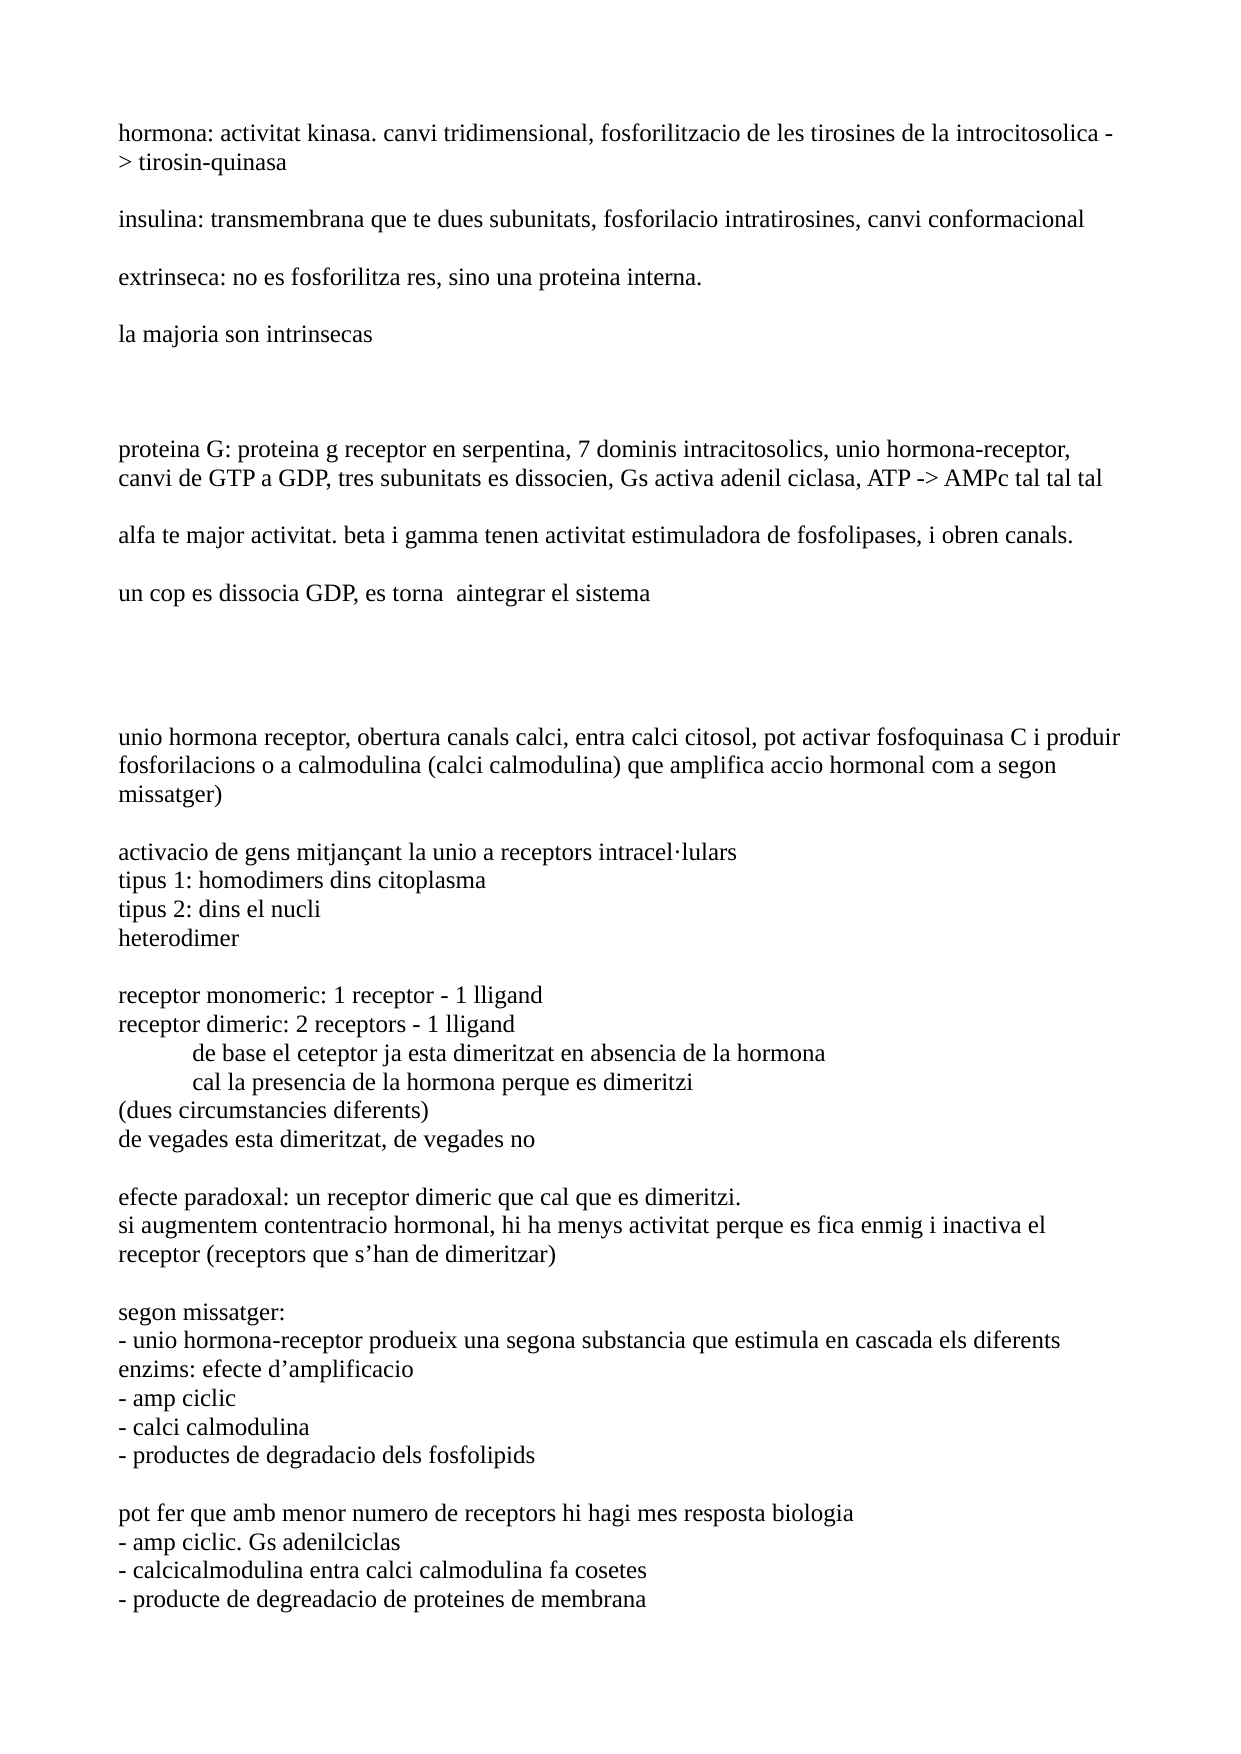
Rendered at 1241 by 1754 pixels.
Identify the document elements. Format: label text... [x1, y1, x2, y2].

text hormona: activitat kinasa. canvi tridimensional, fosforilitzacio de les tirosines de la introcitosolica -> tirosin-quinasa [118, 118, 1122, 176]
text proteina G: proteina g receptor en serpentina, 7 dominis intracitosolics, unio hormona-receptor, canvi de GTP a GDP, tres subunitats es dissocien, Gs activa adenil ciclasa, ATP -> AMPc tal tal tal [118, 434, 1122, 492]
text - calcicalmodulina entra calci calmodulina fa cosetes [118, 1556, 1122, 1584]
text receptor monomeric: 1 receptor - 1 lligand [118, 981, 1122, 1009]
text - unio hormona-receptor produeix una segona substancia que estimula en cascada els diferents enzims: efecte d’amplificacio [118, 1326, 1122, 1383]
text pot fer que amb menor numero de receptors hi hagi mes resposta biologia [118, 1498, 1122, 1527]
text (dues circumstancies diferents) [118, 1096, 1122, 1124]
text activacio de gens mitjançant la unio a receptors intracel·lulars [118, 837, 1122, 866]
text de base el ceteptor ja esta dimeritzat en absencia de la hormona [118, 1038, 1122, 1067]
text un cop es dissocia GDP, es torna aintegrar el sistema [118, 578, 1122, 607]
text unio hormona receptor, obertura canals calci, entra calci citosol, pot activar fosfoquinasa C i produir fosforilacions o a calmodulina (calci calmodulina) que amplifica accio hormonal com a segon missatger) [118, 722, 1122, 808]
text de vegades esta dimeritzat, de vegades no [118, 1124, 1122, 1153]
text - amp ciclic [118, 1383, 1122, 1412]
text - productes de degradacio dels fosfolipids [118, 1441, 1122, 1469]
text alfa te major activitat. beta i gamma tenen activitat estimuladora de fosfolipases, i obren canals. [118, 521, 1122, 549]
text receptor dimeric: 2 receptors - 1 lligand [118, 1009, 1122, 1038]
text tipus 1: homodimers dins citoplasma [118, 866, 1122, 894]
text - amp ciclic. Gs adenilciclas [118, 1527, 1122, 1556]
text cal la presencia de la hormona perque es dimeritzi [118, 1067, 1122, 1096]
text efecte paradoxal: un receptor dimeric que cal que es dimeritzi. [118, 1182, 1122, 1211]
text - calci calmodulina [118, 1412, 1122, 1441]
text segon missatger: [118, 1297, 1122, 1326]
text la majoria son intrinsecas [118, 319, 1122, 348]
text - producte de degreadacio de proteines de membrana [118, 1584, 1122, 1613]
text heterodimer [118, 923, 1122, 952]
text tipus 2: dins el nucli [118, 894, 1122, 923]
text si augmentem contentracio hormonal, hi ha menys activitat perque es fica enmig i inactiva el receptor (receptors que s’han de dimeritzar) [118, 1211, 1122, 1268]
text extrinseca: no es fosforilitza res, sino una proteina interna. [118, 262, 1122, 291]
text insulina: transmembrana que te dues subunitats, fosforilacio intratirosines, canvi conformacional [118, 204, 1122, 233]
